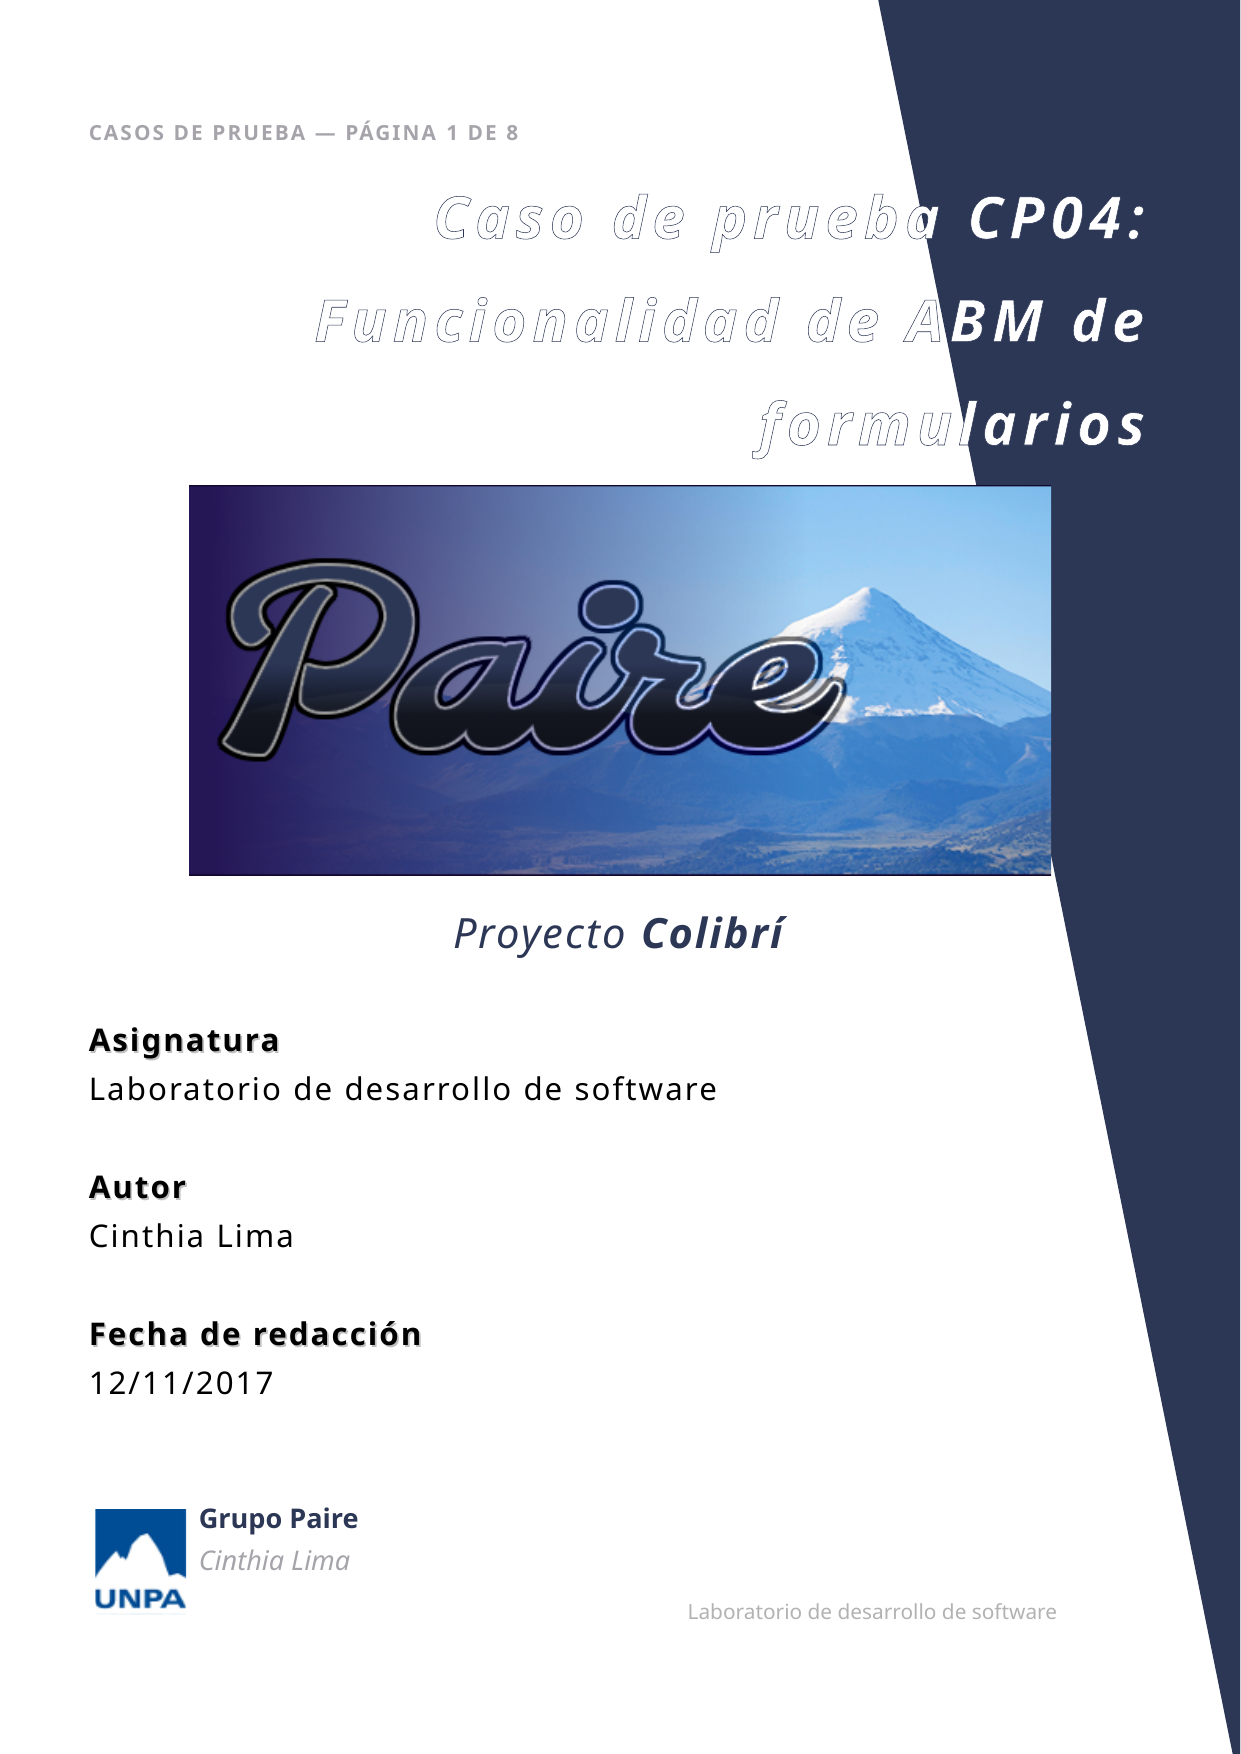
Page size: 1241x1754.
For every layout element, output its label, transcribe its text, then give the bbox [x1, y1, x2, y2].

picture [95, 1509, 187, 1615]
text Cinthia Lima [88, 1214, 1132, 1257]
text Autor [88, 1165, 1122, 1208]
text Asignatura [88, 1018, 1092, 1061]
text Laboratorio de desarrollo de software [88, 1067, 1102, 1110]
text Proyecto Colibrí [88, 904, 1072, 961]
text Fecha de redacción [88, 1312, 1151, 1355]
text 12/11/2017 [88, 1361, 1152, 1404]
picture [189, 485, 1052, 876]
text Caso de prueba CP04: Funcionalidad de ABM de formularios [88, 176, 971, 462]
